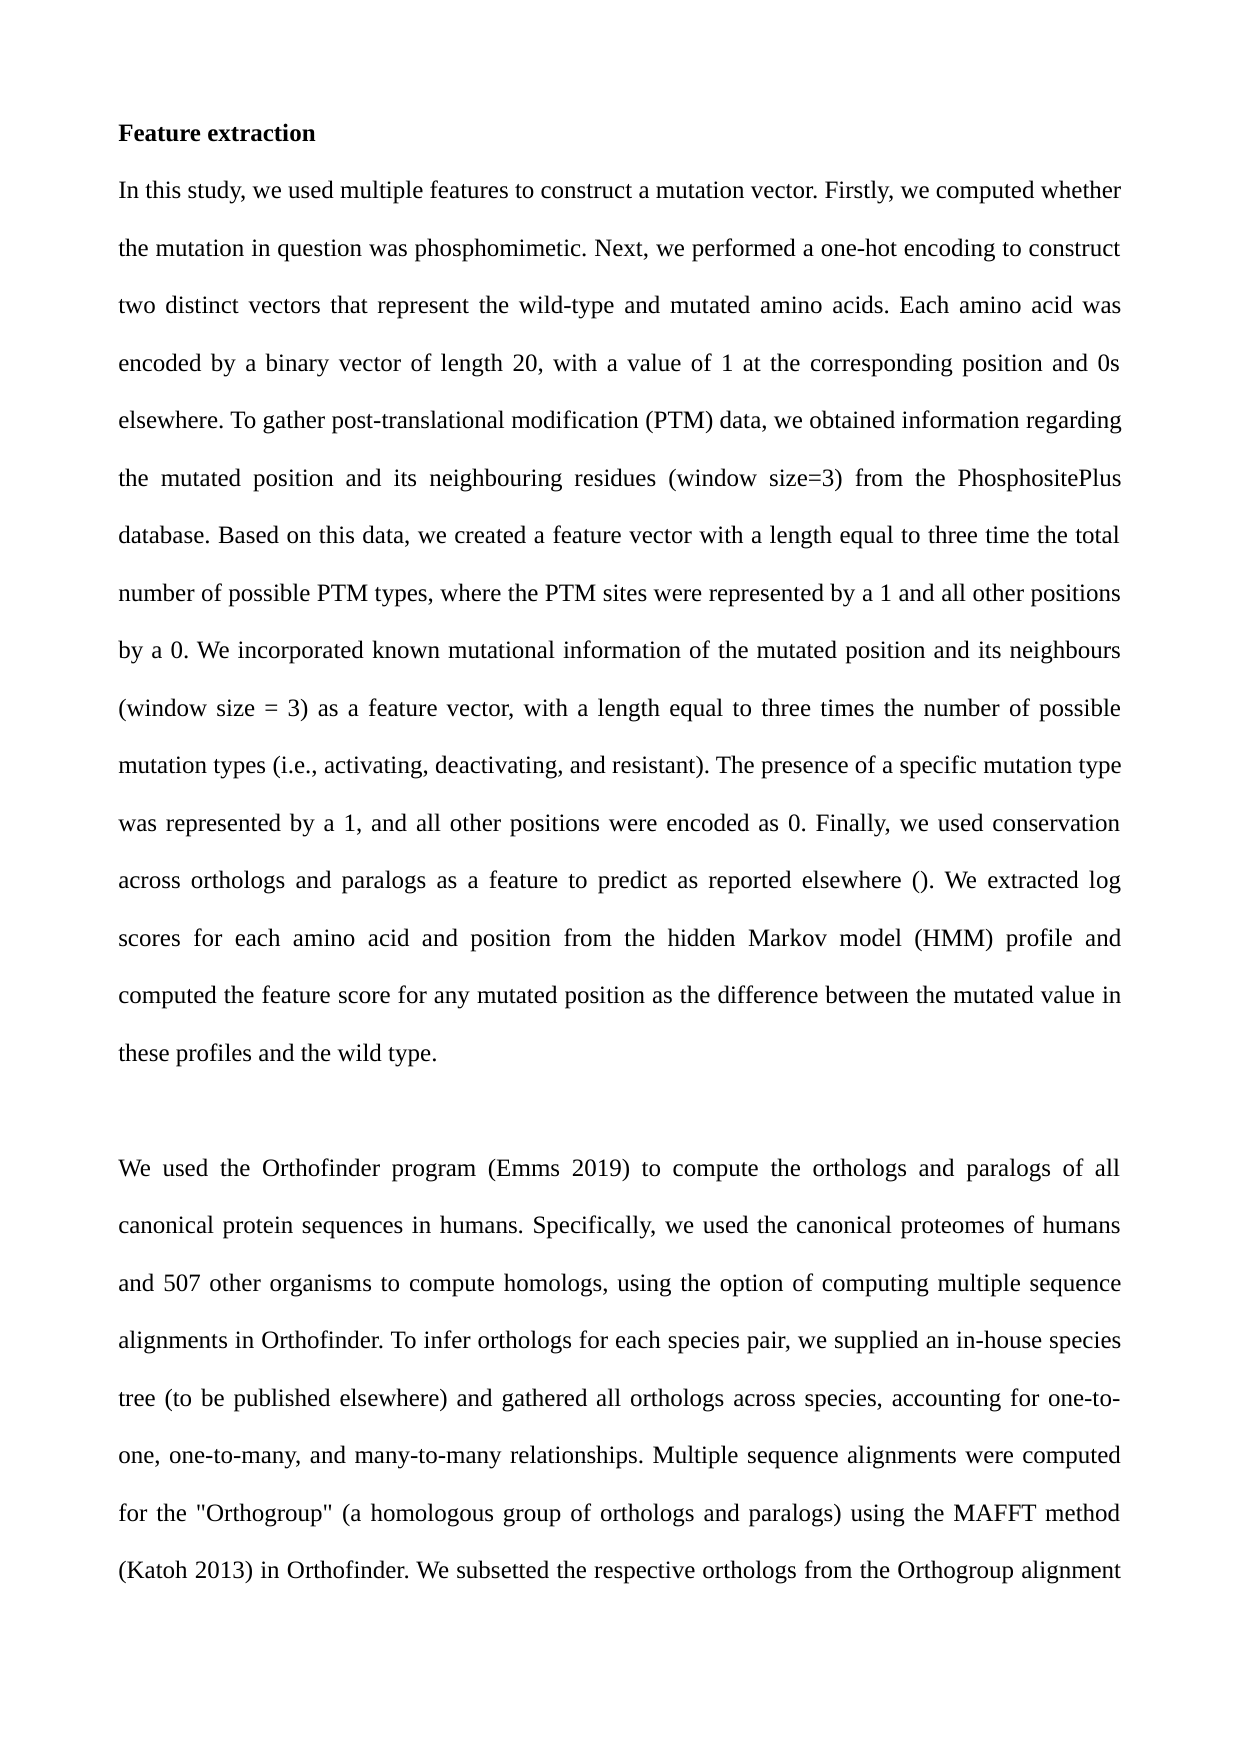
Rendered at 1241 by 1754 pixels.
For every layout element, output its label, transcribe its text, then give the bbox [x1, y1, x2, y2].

text Feature extraction [118, 118, 1122, 147]
text We used the Orthofinder program (Emms 2019) to compute the orthologs and paralogs of all canonical protein sequences in humans. Specifically, we used the canonical proteomes of humans and 507 other organisms to compute homologs, using the option of computing multiple sequence alignments in Orthofinder. To infer orthologs for each species pair, we supplied an in-house species tree (to be published elsewhere) and gathered all orthologs across species, accounting for one-to-one, one-to-many, and many-to-many relationships. Multiple sequence alignments were computed for the "Orthogroup" (a homologous group of orthologs and paralogs) using the MAFFT method (Katoh 2013) in Orthofinder. We subsetted the respective orthologs from the Orthogroup alignment [118, 1153, 1122, 1584]
text In this study, we used multiple features to construct a mutation vector. Firstly, we computed whether the mutation in question was phosphomimetic. Next, we performed a one-hot encoding to construct two distinct vectors that represent the wild-type and mutated amino acids. Each amino acid was encoded by a binary vector of length 20, with a value of 1 at the corresponding position and 0s elsewhere. To gather post-translational modification (PTM) data, we obtained information regarding the mutated position and its neighbouring residues (window size=3) from the PhosphositePlus database. Based on this data, we created a feature vector with a length equal to three time the total number of possible PTM types, where the PTM sites were represented by a 1 and all other positions by a 0. We incorporated known mutational information of the mutated position and its neighbours (window size = 3) as a feature vector, with a length equal to three times the number of possible mutation types (i.e., activating, deactivating, and resistant). The presence of a specific mutation type was represented by a 1, and all other positions were encoded as 0. Finally, we used conservation across orthologs and paralogs as a feature to predict as reported elsewhere (). We extracted log scores for each amino acid and position from the hidden Markov model (HMM) profile and computed the feature score for any mutated position as the difference between the mutated value in these profiles and the wild type. [118, 176, 1122, 1067]
